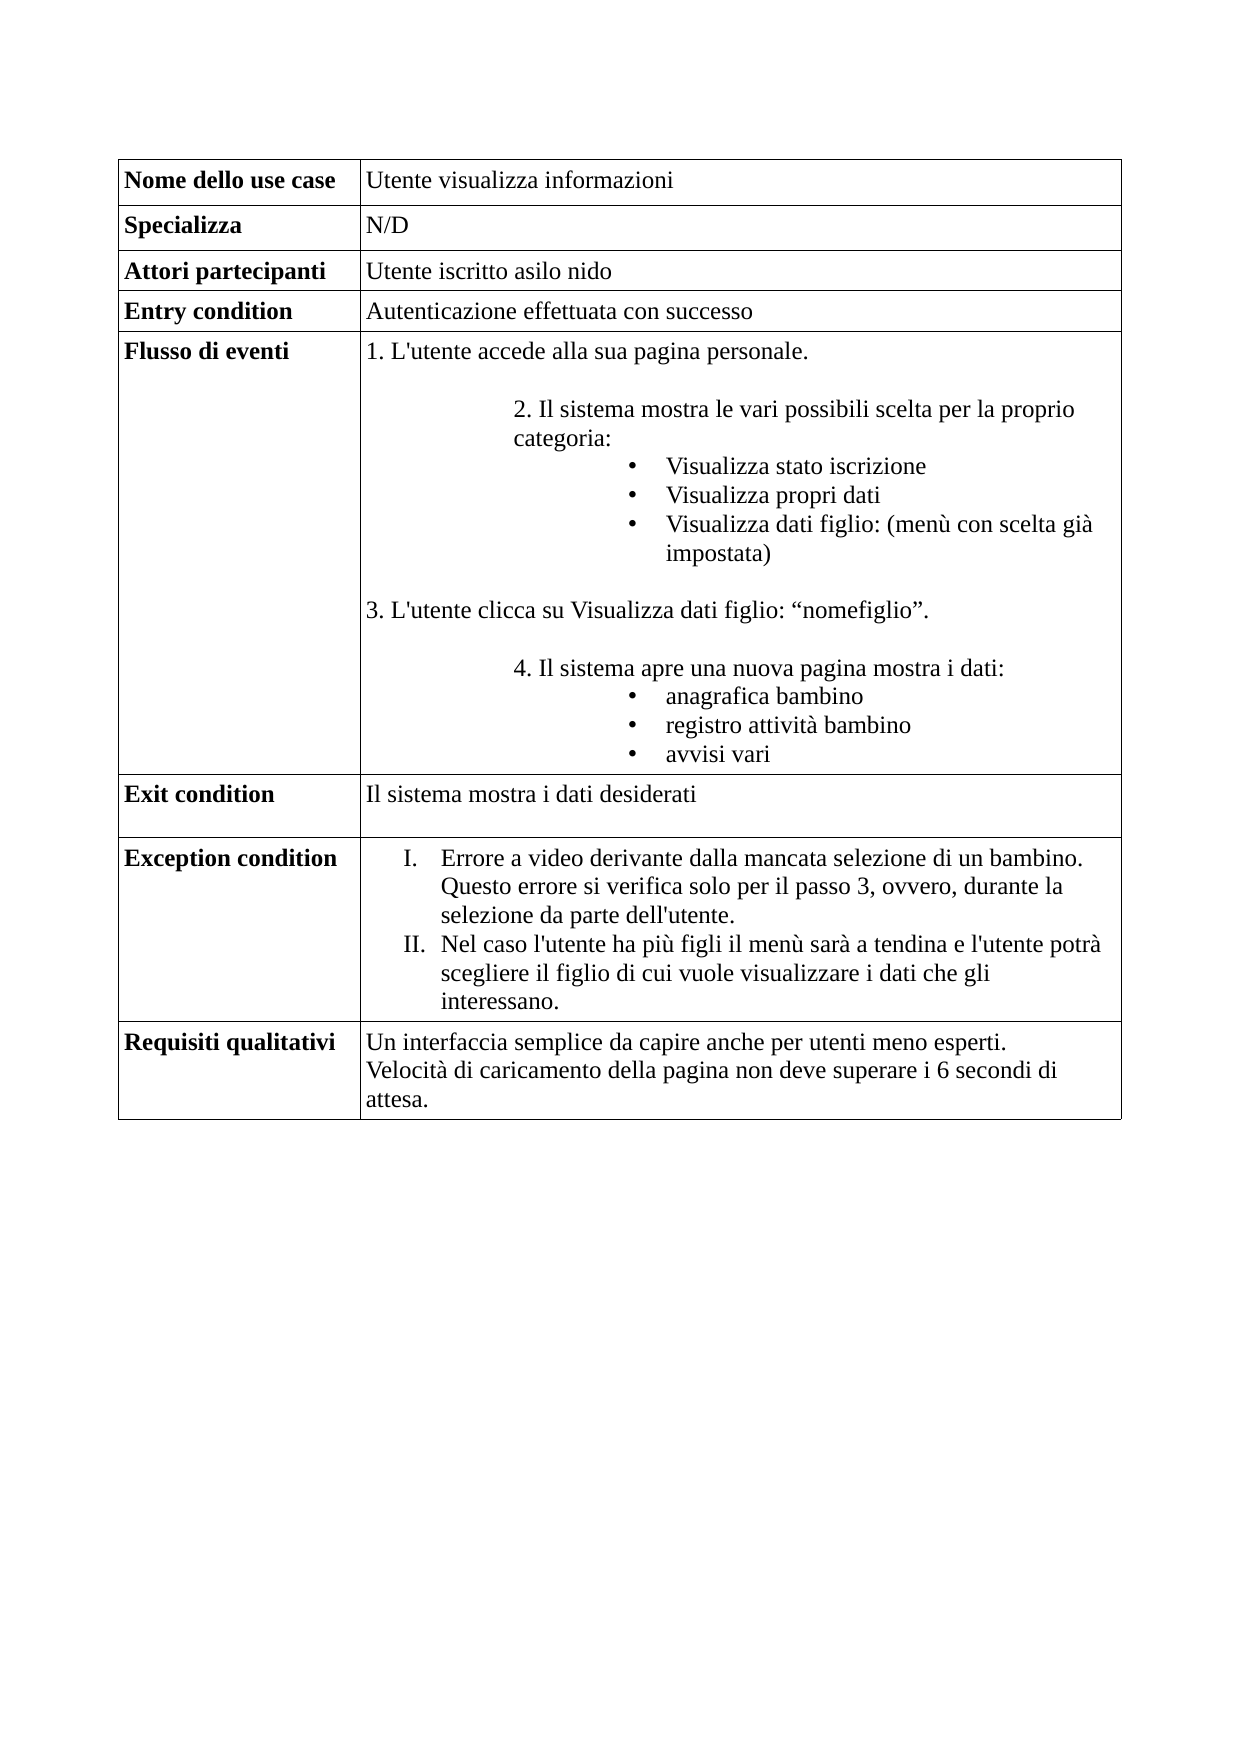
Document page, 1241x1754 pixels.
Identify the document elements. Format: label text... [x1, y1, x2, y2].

table_cell Entry condition [119, 291, 360, 331]
table_cell Autenticazione effettuata con successo [361, 291, 1121, 331]
table_cell L'utente accede alla sua pagina personale. Il sistema mostra le vari possibili scelta per la proprio categoria: Visualizza stato iscrizione Visualizza propri dati Visualizza dati figlio: (menù con scelta già impostata) L'utente clicca su Visualizza dati figlio: “nomefiglio”. Il sistema apre una nuova pagina mostra i dati: anagrafica bambino registro attività bambino avvisi vari [361, 332, 1121, 773]
table_cell Exit condition [119, 775, 360, 837]
table_cell Un interfaccia semplice da capire anche per utenti meno esperti. Velocità di caricamento della pagina non deve superare i 6 secondi di attesa. [361, 1022, 1121, 1119]
table_cell Requisiti qualitativi [119, 1022, 360, 1119]
table_cell Exception condition [119, 838, 360, 1021]
table_header Utente visualizza informazioni [361, 160, 1121, 205]
table_cell Errore a video derivante dalla mancata selezione di un bambino. Questo errore si verifica solo per il passo 3, ovvero, durante la selezione da parte dell'utente. Nel caso l'utente ha più figli il menù sarà a tendina e l'utente potrà scegliere il figlio di cui vuole visualizzare i dati che gli interessano. [361, 838, 1121, 1021]
table_cell Il sistema mostra i dati desiderati [361, 775, 1121, 837]
table_cell N/D [361, 206, 1121, 250]
table_header Nome dello use case [119, 160, 360, 205]
table_cell Specializza [119, 206, 360, 250]
table_cell Utente iscritto asilo nido [361, 251, 1121, 290]
table_cell Flusso di eventi [119, 332, 360, 773]
table_cell Attori partecipanti [119, 251, 360, 290]
